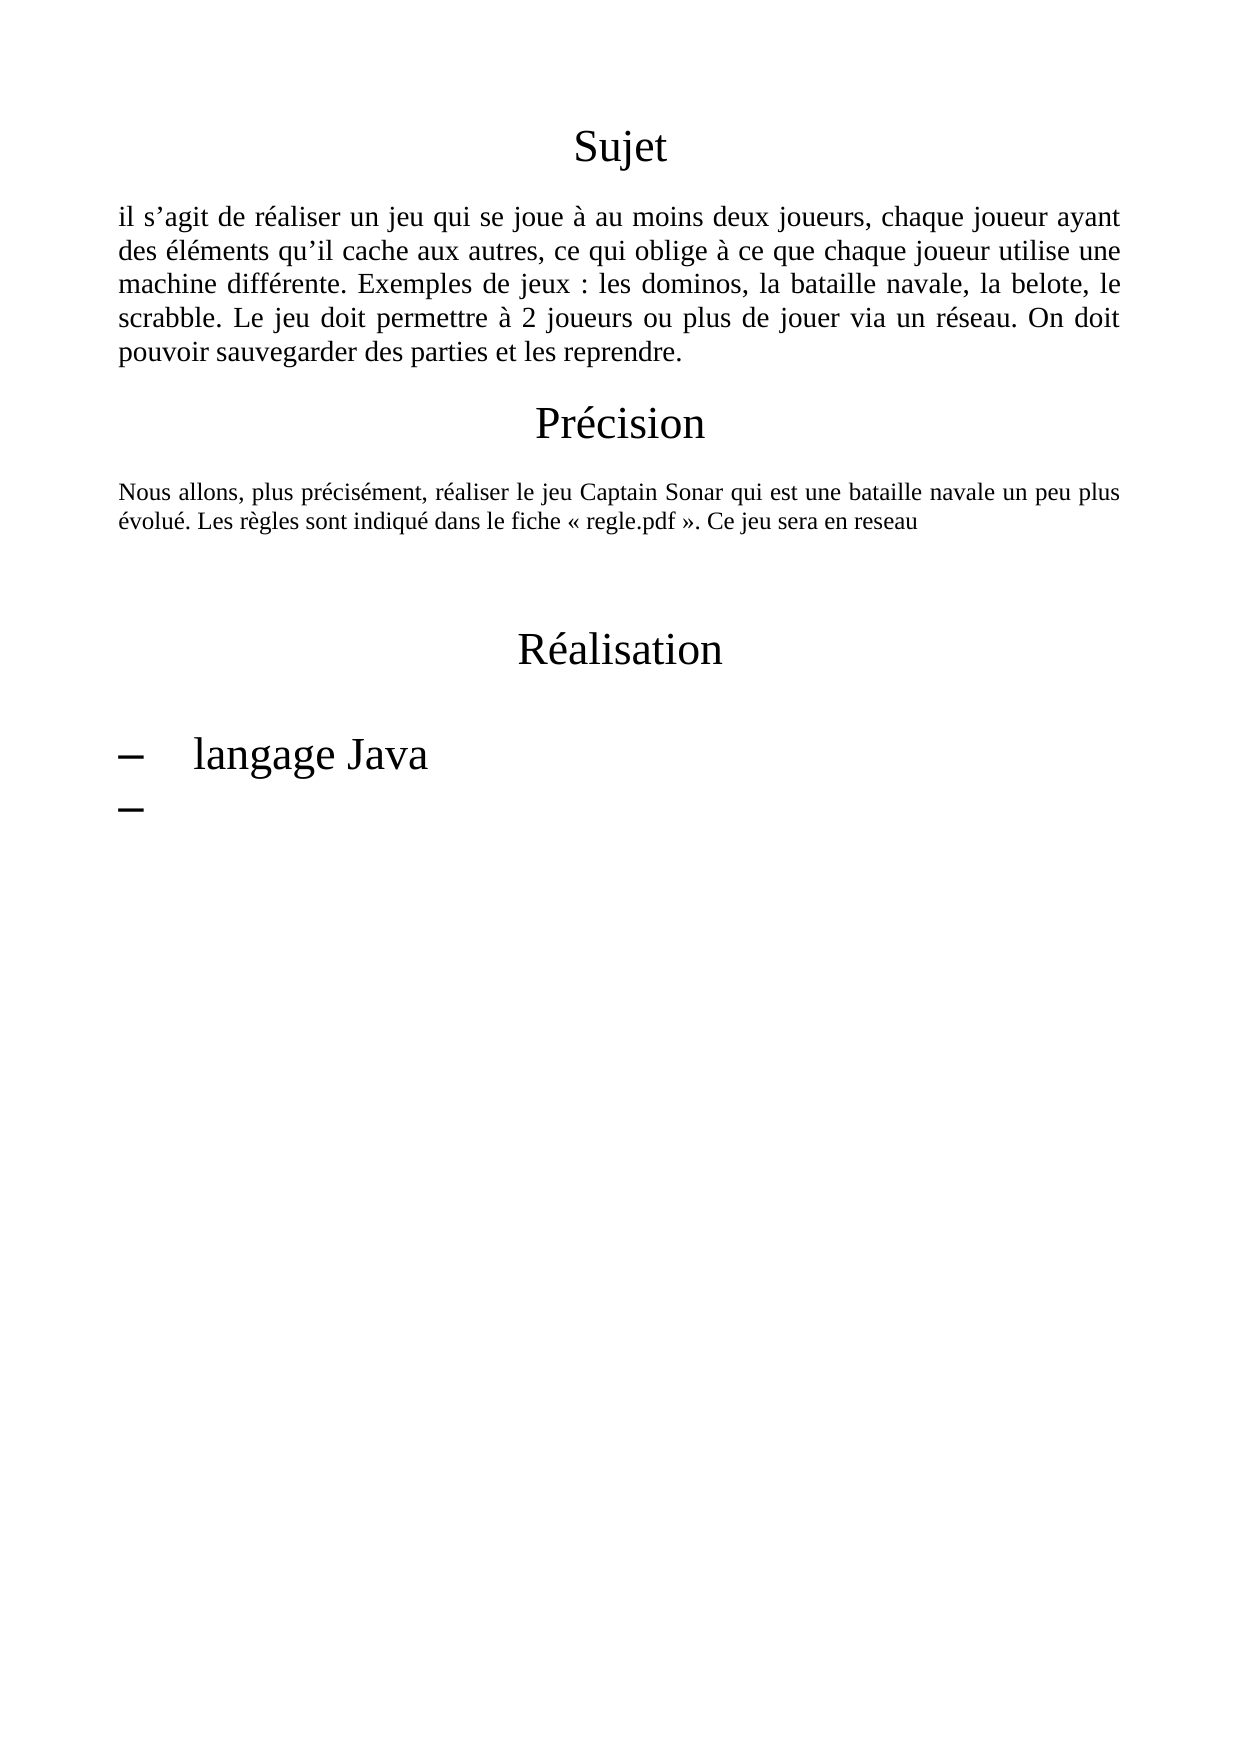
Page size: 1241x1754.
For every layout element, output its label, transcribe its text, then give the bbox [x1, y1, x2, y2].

text Précision [118, 396, 1122, 449]
text Nous allons, plus précisément, réaliser le jeu Captain Sonar qui est une bataille navale un peu plus évolué. Les règles sont indiqué dans le fiche « regle.pdf ». Ce jeu sera en reseau [118, 477, 1122, 535]
list langage Java [118, 727, 1122, 779]
text il s’agit de réaliser un jeu qui se joue à au moins deux joueurs, chaque joueur ayant des éléments qu’il cache aux autres, ce qui oblige à ce que chaque joueur utilise une machine différente. Exemples de jeux : les dominos, la bataille navale, la belote, le scrabble. Le jeu doit permettre à 2 joueurs ou plus de jouer via un réseau. On doit pouvoir sauvegarder des parties et les reprendre. [118, 199, 1122, 367]
text Réalisation [118, 621, 1122, 674]
text Sujet [118, 118, 1122, 171]
